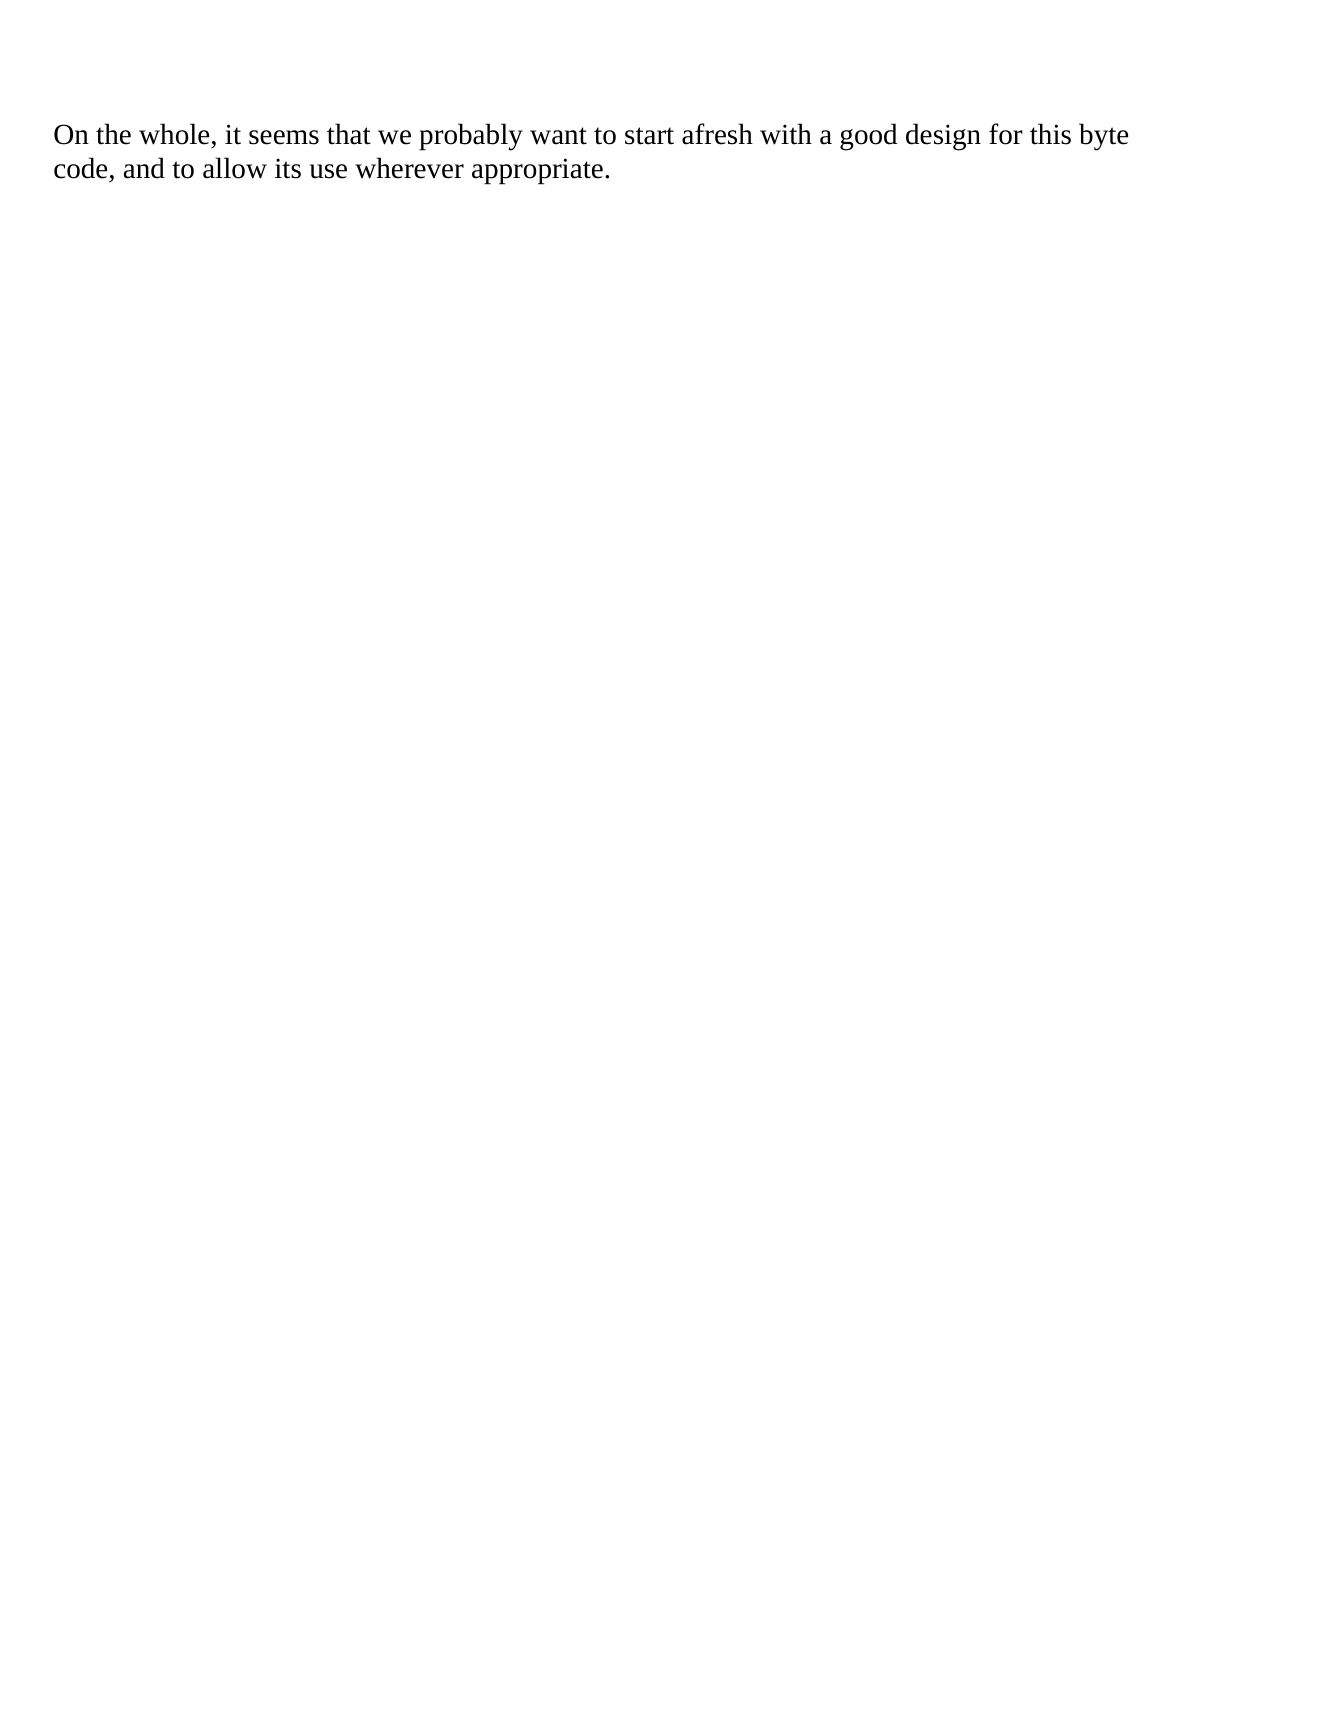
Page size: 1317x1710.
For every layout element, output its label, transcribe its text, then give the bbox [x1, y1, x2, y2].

text On the whole, it seems that we probably want to start afresh with a good design for this byte code, and to allow its use wherever appropriate. [53, 117, 1174, 184]
